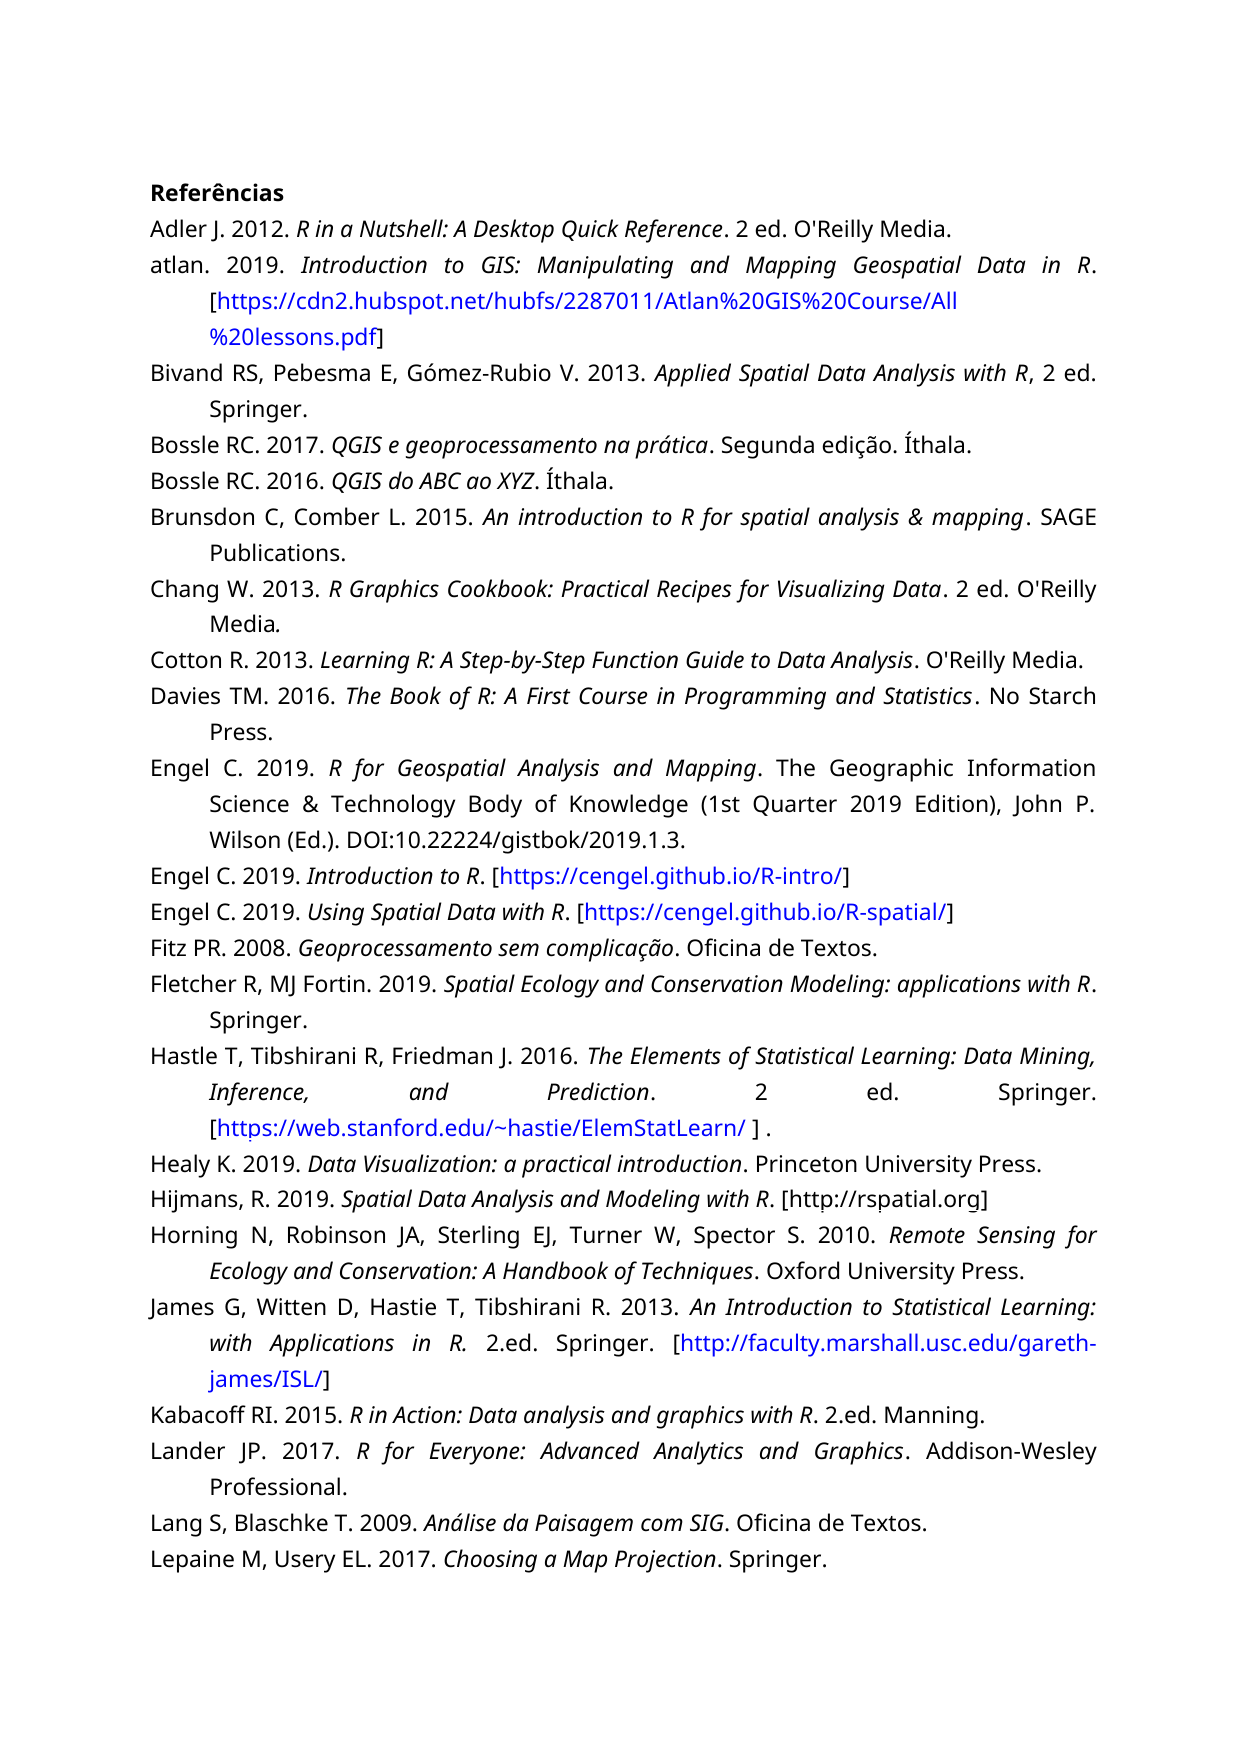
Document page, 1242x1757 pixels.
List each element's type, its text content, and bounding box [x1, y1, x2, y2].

text Fletcher R, MJ Fortin. 2019. Spatial Ecology and Conservation Modeling: applications with R. Springer. [150, 968, 1097, 1035]
text Horning N, Robinson JA, Sterling EJ, Turner W, Spector S. 2010. Remote Sensing for Ecology and Conservation: A Handbook of Techniques. Oxford University Press. [150, 1219, 1097, 1287]
subtitle Chang W. 2013. R Graphics Cookbook: Practical Recipes for Visualizing Data. 2 ed. O'Reilly Media. [150, 572, 1097, 640]
text Lepaine M, Usery EL. 2017. Choosing a Map Projection. Springer. [150, 1543, 1097, 1574]
subtitle Engel C. 2019. Using Spatial Data with R. [https://cengel.github.io/R-spatial/] [150, 896, 1097, 927]
text Bivand RS, Pebesma E, Gómez-Rubio V. 2013. Applied Spatial Data Analysis with R, 2 ed. Springer. [150, 357, 1097, 424]
subtitle Adler J. 2012. R in a Nutshell: A Desktop Quick Reference. 2 ed. O'Reilly Media. [150, 213, 1097, 244]
subtitle Engel C. 2019. Introduction to R. [https://cengel.github.io/R-intro/] [150, 860, 1097, 891]
subtitle James G, Witten D, Hastie T, Tibshirani R. 2013. An Introduction to Statistical Learning: with Applications in R. 2.ed. Springer. [http://faculty.marshall.usc.edu/gareth-james/ISL/] [150, 1291, 1097, 1394]
text Engel C. 2019. R for Geospatial Analysis and Mapping. The Geographic Information Science & Technology Body of Knowledge (1st Quarter 2019 Edition), John P. Wilson (Ed.). DOI:10.22224/gistbok/2019.1.3. [150, 752, 1097, 855]
text atlan. 2019. Introduction to GIS: Manipulating and Mapping Geospatial Data in R. [https://cdn2.hubspot.net/hubfs/2287011/Atlan%20GIS%20Course/All%20lessons.pdf] [150, 249, 1097, 352]
text Referências [150, 177, 1097, 208]
text Hijmans, R. 2019. Spatial Data Analysis and Modeling with R. [http://rspatial.org] [150, 1183, 1097, 1215]
text Lang S, Blaschke T. 2009. Análise da Paisagem com SIG. Oficina de Textos. [150, 1507, 1097, 1538]
text Bossle RC. 2016. QGIS do ABC ao XYZ. Íthala. [150, 465, 1097, 496]
text Kabacoff RI. 2015. R in Action: Data analysis and graphics with R. 2.ed. Manning. [150, 1399, 1097, 1430]
text Bossle RC. 2017. QGIS e geoprocessamento na prática. Segunda edição. Íthala. [150, 429, 1097, 460]
text Hastle T, Tibshirani R, Friedman J. 2016. The Elements of Statistical Learning: Data Mining, Inference, and Prediction. 2 ed. Springer. [https://web.stanford.edu/~hastie/ElemStatLearn/ ] . [150, 1040, 1097, 1143]
subtitle Lander JP. 2017. R for Everyone: Advanced Analytics and Graphics. Addison-Wesley Professional. [150, 1435, 1097, 1502]
text Healy K. 2019. Data Visualization: a practical introduction. Princeton University Press. [150, 1147, 1097, 1179]
text Davies TM. 2016. The Book of R: A First Course in Programming and Statistics. No Starch Press. [150, 680, 1097, 747]
text Brunsdon C, Comber L. 2015. An introduction to R for spatial analysis & mapping. SAGE Publications. [150, 501, 1097, 568]
subtitle Cotton R. 2013. Learning R: A Step-by-Step Function Guide to Data Analysis. O'Reilly Media. [150, 644, 1097, 676]
text Fitz PR. 2008. Geoprocessamento sem complicação. Oficina de Textos. [150, 932, 1097, 963]
